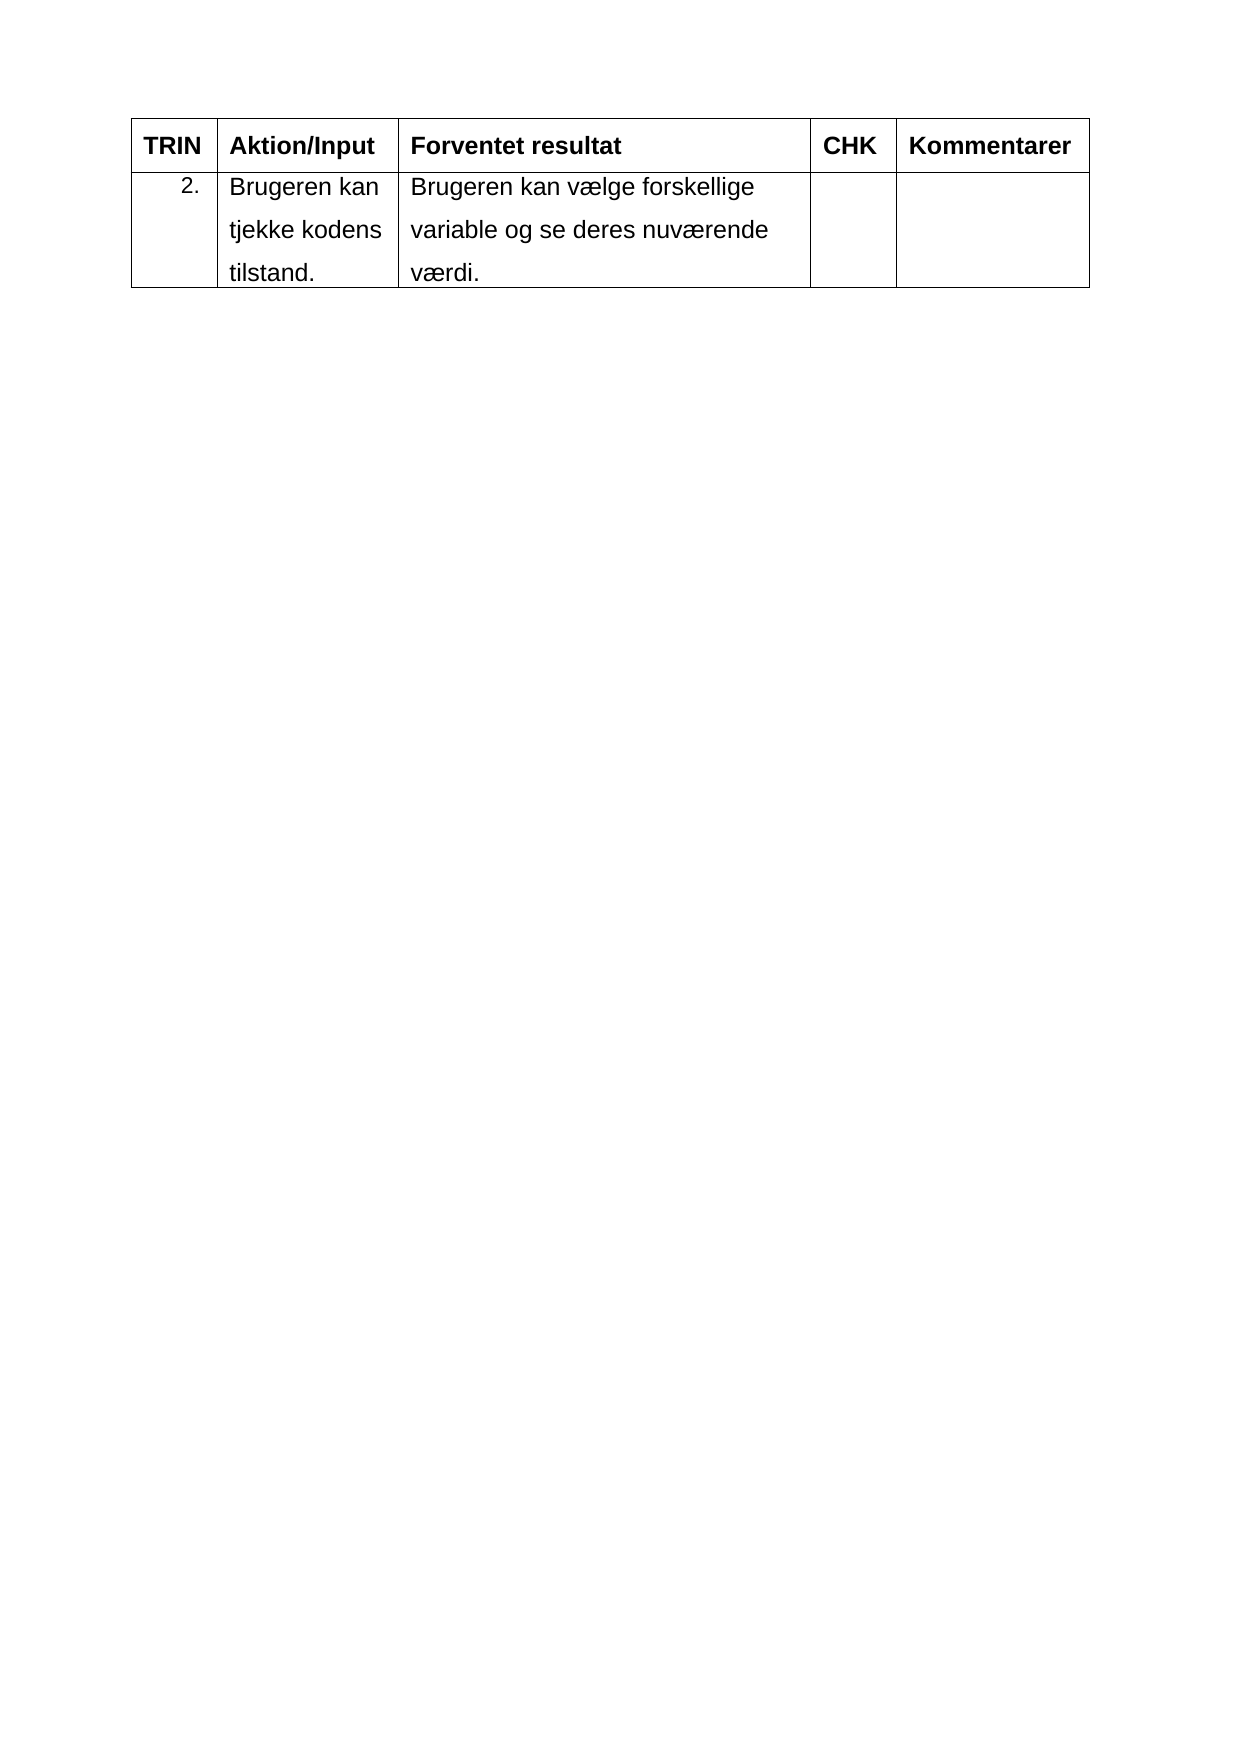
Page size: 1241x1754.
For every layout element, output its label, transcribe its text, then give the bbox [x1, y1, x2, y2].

table_header CHK [811, 119, 896, 172]
table_cell [897, 173, 1089, 287]
table_cell [132, 173, 217, 287]
table_cell Brugeren kan vælge forskellige variable og se deres nuværende værdi. [399, 173, 810, 287]
table_header Aktion/Input [218, 119, 398, 172]
table_header Forventet resultat [399, 119, 810, 172]
table_cell [811, 173, 896, 287]
table_header Kommentarer [897, 119, 1089, 172]
table_cell Brugeren kan tjekke kodens tilstand. [218, 173, 398, 287]
table_header TRIN [132, 119, 217, 172]
